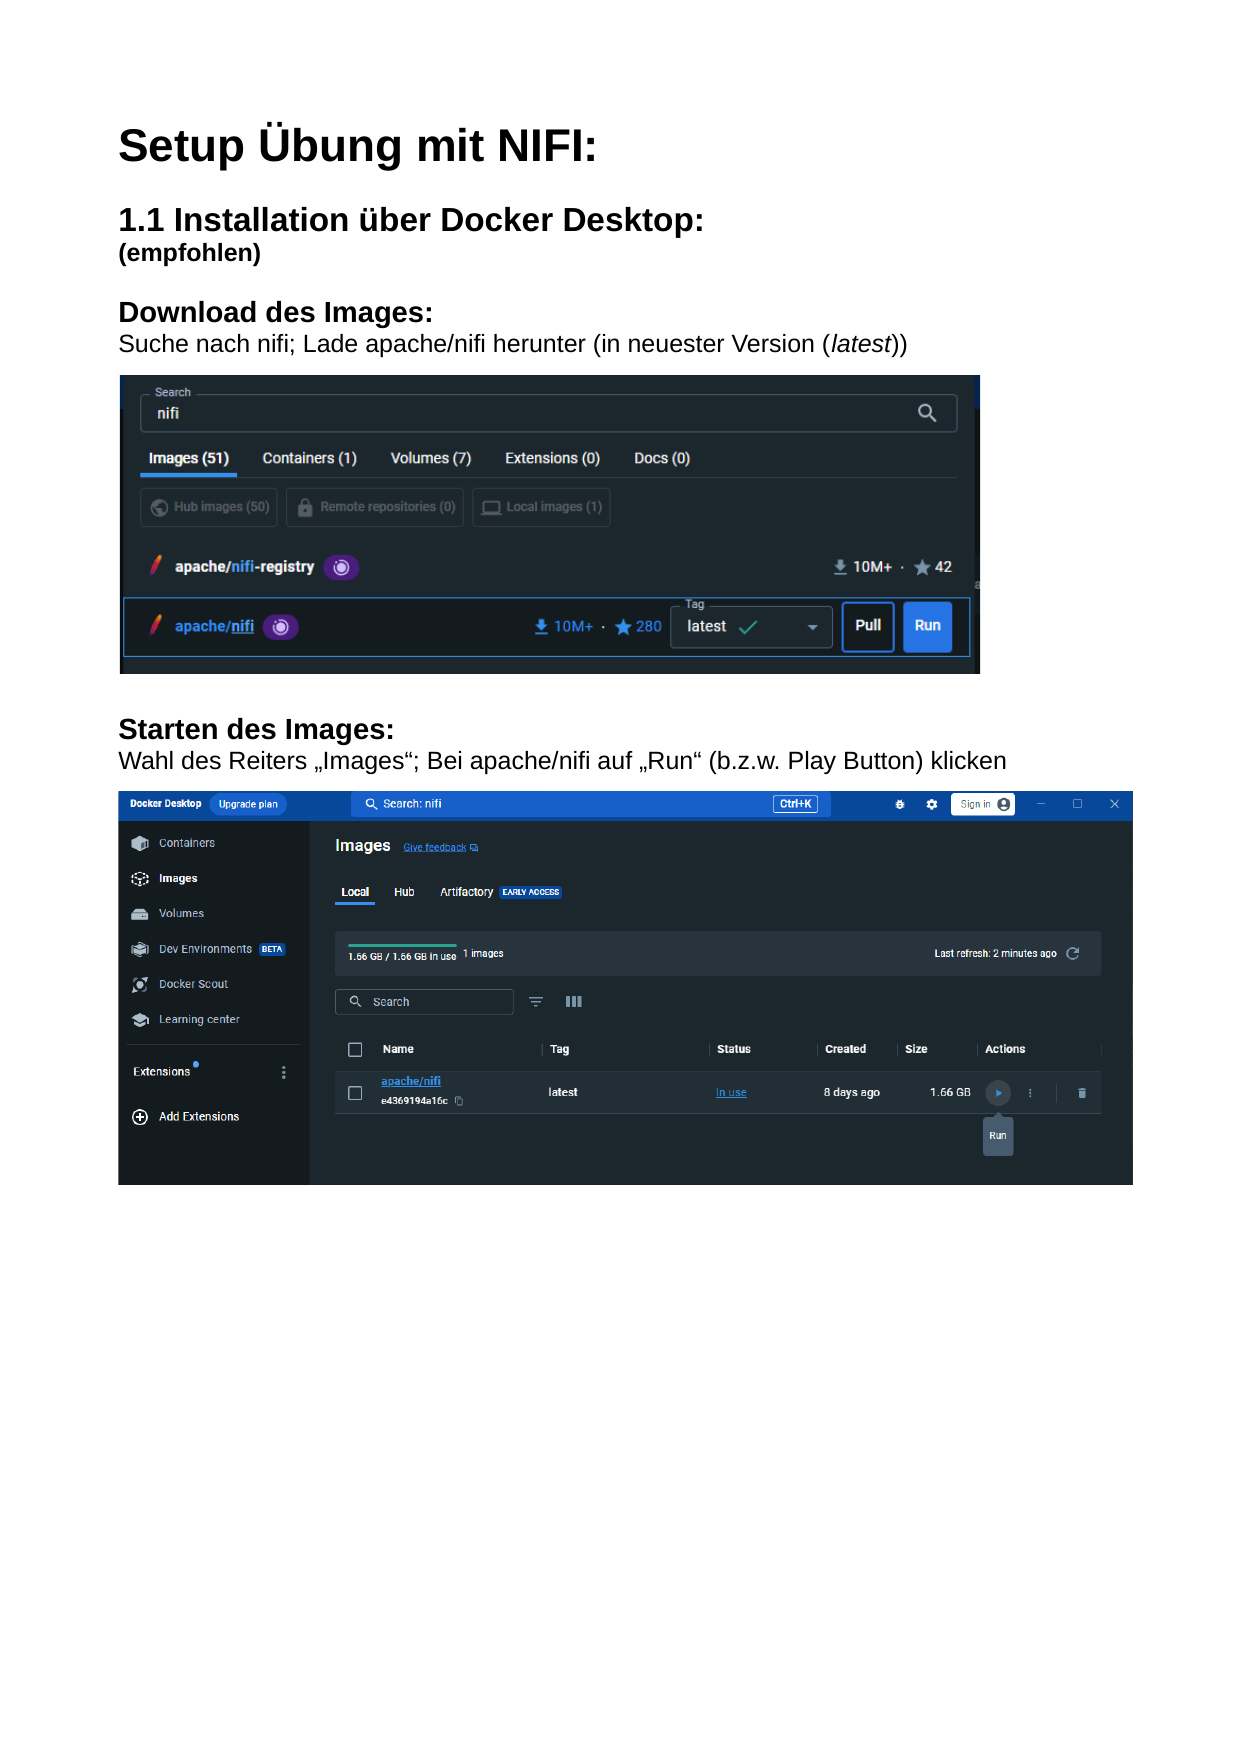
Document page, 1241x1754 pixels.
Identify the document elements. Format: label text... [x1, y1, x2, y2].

picture [119, 375, 981, 674]
text Suche nach nifi; Lade apache/nifi herunter (in neuester Version (latest)) [118, 329, 1122, 358]
text Wahl des Reiters „Images“; Bei apache/nifi auf „Run“ (b.z.w. Play Button) klicken [118, 746, 1122, 775]
picture [118, 791, 1133, 1185]
text (empfohlen) [118, 238, 1122, 267]
text Setup Übung mit NIFI: [118, 118, 1122, 171]
text Download des Images: [118, 296, 1122, 329]
text 1.1 Installation über Docker Desktop: [118, 199, 1122, 238]
text Starten des Images: [118, 712, 1122, 746]
